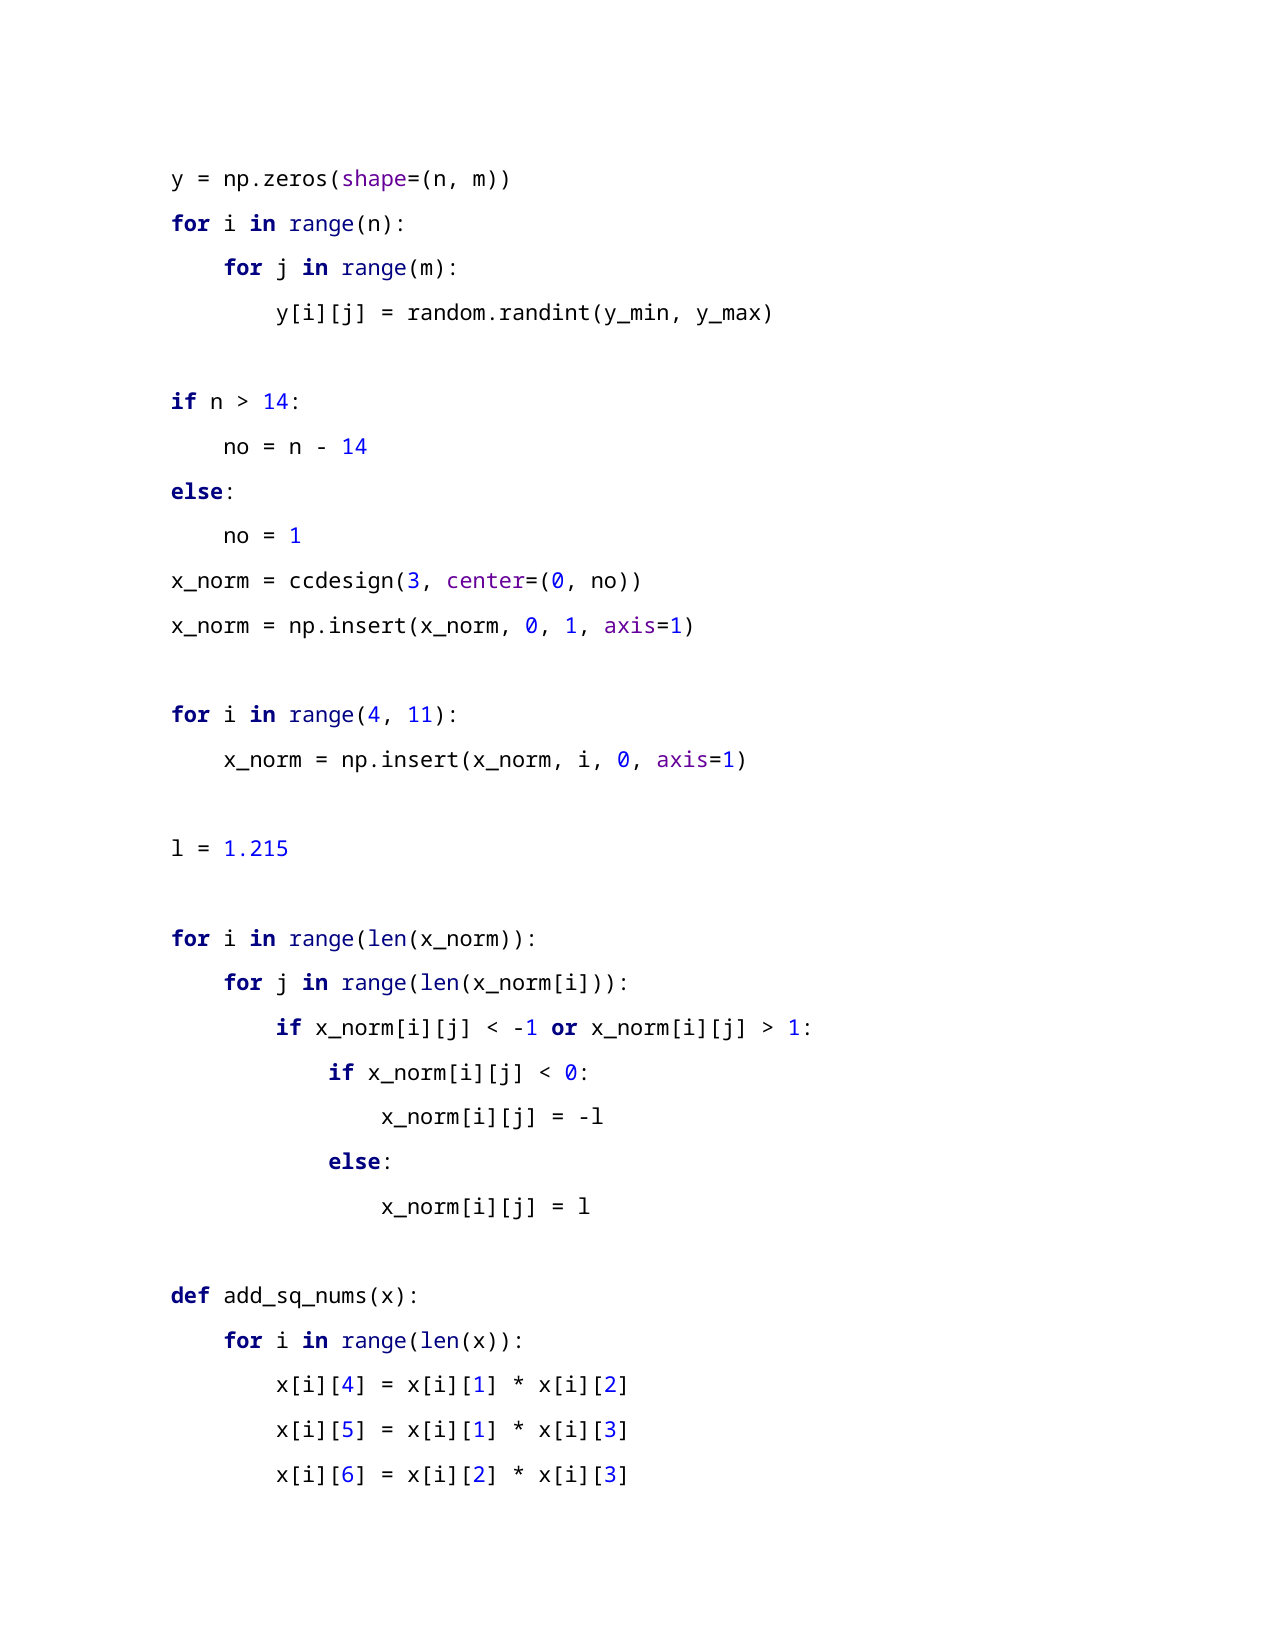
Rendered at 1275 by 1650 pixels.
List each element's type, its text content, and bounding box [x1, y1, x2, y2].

text y = np.zeros(shape=(n, m)) for i in range(n): for j in range(m): y[i][j] = random.randint(y_min, y_max) if n > 14: no = n - 14 else: no = 1 x_norm = ccdesign(3, center=(0, no)) x_norm = np.insert(x_norm, 0, 1, axis=1) for i in range(4, 11): x_norm = np.insert(x_norm, i, 0, axis=1) l = 1.215 for i in range(len(x_norm)): for j in range(len(x_norm[i])): if x_norm[i][j] < -1 or x_norm[i][j] > 1: if x_norm[i][j] < 0: x_norm[i][j] = -l else: x_norm[i][j] = l def add_sq_nums(x): for i in range(len(x)): x[i][4] = x[i][1] * x[i][2] x[i][5] = x[i][1] * x[i][3] x[i][6] = x[i][2] * x[i][3] [118, 118, 1157, 1488]
